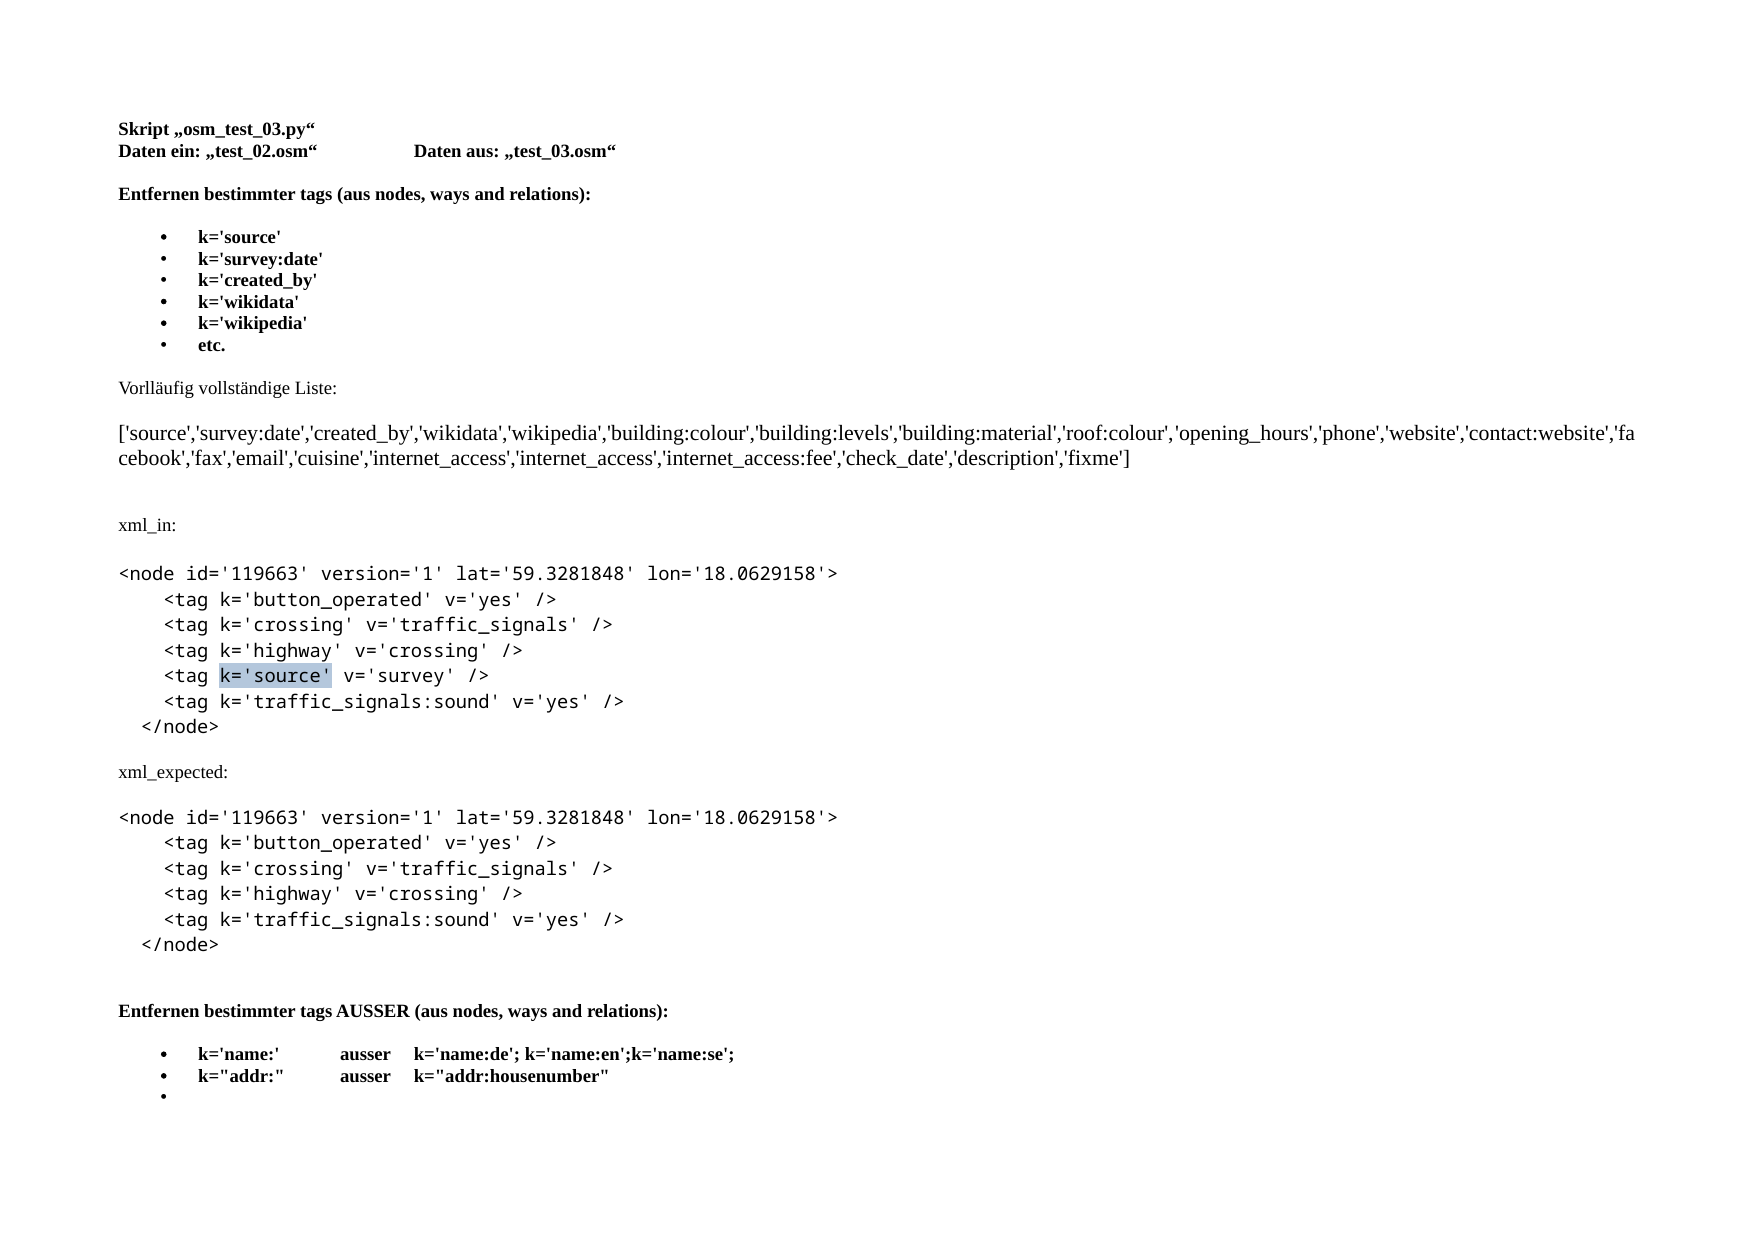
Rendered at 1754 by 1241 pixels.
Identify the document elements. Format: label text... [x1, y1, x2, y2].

list k='source' [160, 226, 1636, 247]
text <tag k='highway' v='crossing' /> [118, 637, 1636, 663]
list k='created_by' [160, 269, 1636, 291]
text Skript „osm_test_03.py“ [118, 118, 1636, 140]
list k='wikipedia' [160, 312, 1636, 334]
text <tag k='traffic_signals:sound' v='yes' /> [118, 906, 1636, 932]
text <tag k='crossing' v='traffic_signals' /> [118, 612, 1636, 637]
text <node id='119663' version='1' lat='59.3281848' lon='18.0629158'> [118, 804, 1636, 829]
list k="addr:" ausser k="addr:housenumber" [160, 1065, 1636, 1086]
text xml_expected: [118, 761, 1636, 782]
text <node id='119663' version='1' lat='59.3281848' lon='18.0629158'> [118, 561, 1636, 586]
text Daten ein: „test_02.osm“ Daten aus: „test_03.osm“ [118, 140, 1636, 161]
text <tag k='highway' v='crossing' /> [118, 881, 1636, 906]
list k='name:' ausser k='name:de'; k='name:en';k='name:se'; [160, 1043, 1636, 1065]
text Entfernen bestimmter tags AUSSER (aus nodes, ways and relations): [118, 1000, 1636, 1022]
list k='survey:date' [160, 247, 1636, 269]
text <tag k='crossing' v='traffic_signals' /> [118, 855, 1636, 881]
text xml_in: [118, 513, 1636, 535]
text ['source','survey:date','created_by','wikidata','wikipedia','building:colour','building:levels','building:material','roof:colour','opening_hours','phone','website','contact:website','facebook','fax','email','cuisine','internet_access','internet_access','internet_access:fee','check_date','description','fixme'] [118, 420, 1636, 470]
list k='wikidata' [160, 291, 1636, 312]
text <tag k='traffic_signals:sound' v='yes' /> [118, 688, 1636, 714]
text Entfernen bestimmter tags (aus nodes, ways and relations): [118, 183, 1636, 204]
text Vorlläufig vollständige Liste: [118, 377, 1636, 398]
text </node> [118, 932, 1636, 957]
text <tag k='button_operated' v='yes' /> [118, 586, 1636, 612]
text <tag k='source' v='survey' /> [118, 663, 1636, 688]
text <tag k='button_operated' v='yes' /> [118, 829, 1636, 855]
list etc. [160, 334, 1636, 355]
text </node> [118, 714, 1636, 739]
